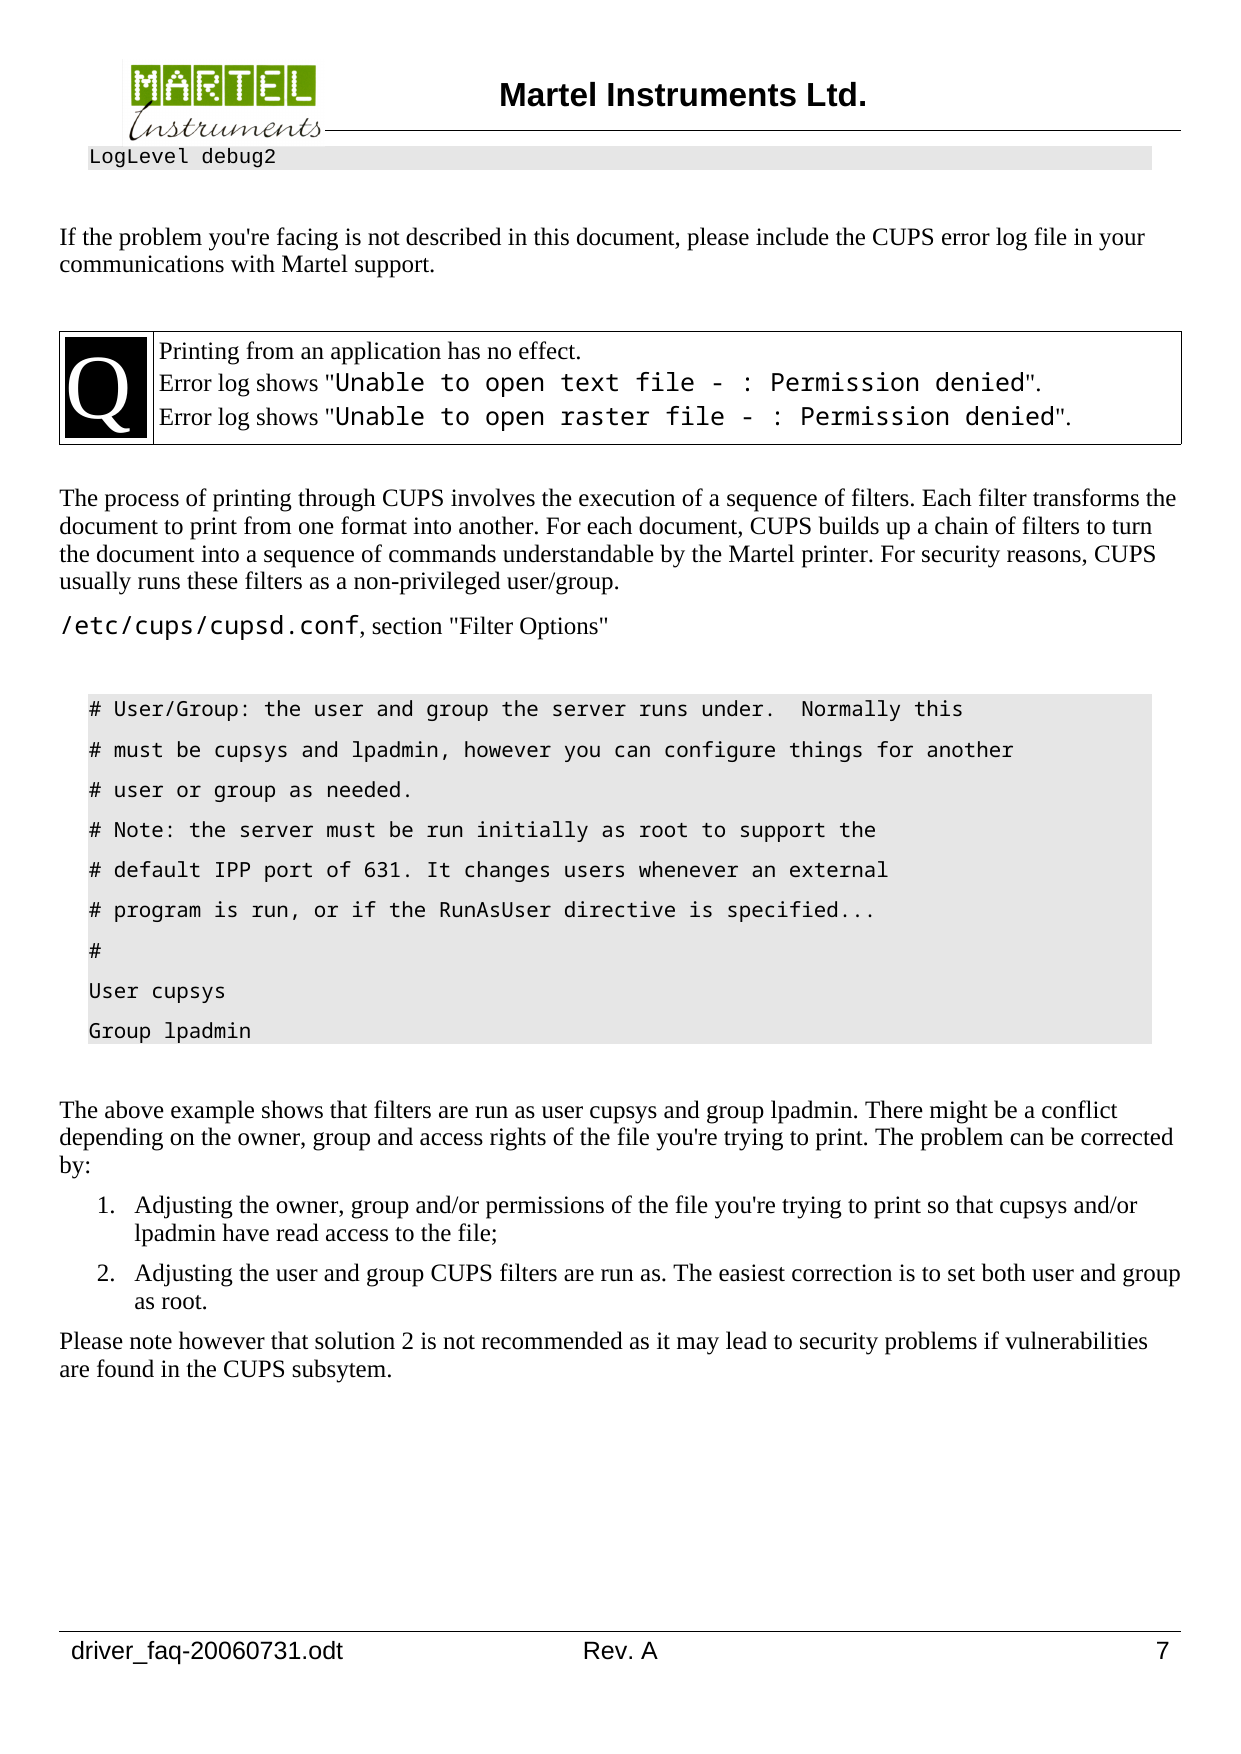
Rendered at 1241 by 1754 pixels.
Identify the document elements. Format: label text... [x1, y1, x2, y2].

text # [88, 936, 1152, 964]
text If the problem you're facing is not described in this document, please include the CUPS error log file in your communications with Martel support. [59, 223, 1181, 278]
text # default IPP port of 631. It changes users whenever an external [88, 855, 1152, 884]
text Please note however that solution 2 is not recommended as it may lead to security problems if vulnerabilities are found in the CUPS subsytem. [59, 1327, 1181, 1383]
text # user or group as needed. [88, 775, 1152, 803]
table_header Printing from an application has no effect. Error log shows "Unable to open text file - : Permission denied". Error log shows "Unable to open raster file - : Permission denied". [154, 332, 1181, 444]
text # User/Group: the user and group the server runs under. Normally this [88, 694, 1152, 723]
text Group lpadmin [88, 1016, 1152, 1044]
text # Note: the server must be run initially as root to support the [88, 815, 1152, 843]
text The above example shows that filters are run as user cupsys and group lpadmin. There might be a conflict depending on the owner, group and access rights of the file you're trying to print. The problem can be corrected by: [59, 1096, 1181, 1179]
picture [122, 59, 325, 147]
text /etc/cups/cupsd.conf, section "Filter Options" [59, 608, 1181, 642]
list Adjusting the owner, group and/or permissions of the file you're trying to print so that cupsys and/or lpadmin have read access to the file; [97, 1191, 1181, 1247]
text # program is run, or if the RunAsUser directive is specified... [88, 896, 1152, 924]
text # must be cupsys and lpadmin, however you can configure things for another [88, 735, 1152, 763]
text The process of printing through CUPS involves the execution of a sequence of filters. Each filter transforms the document to print from one format into another. For each document, CUPS builds up a chain of filters to turn the document into a sequence of commands understandable by the Martel printer. For security reasons, CUPS usually runs these filters as a non-privileged user/group. [59, 484, 1181, 595]
table_header Q [60, 332, 153, 444]
text User cupsys [88, 976, 1152, 1004]
text LogLevel debug2 [88, 146, 1152, 170]
list Adjusting the user and group CUPS filters are run as. The easiest correction is to set both user and group as root. [97, 1259, 1181, 1315]
